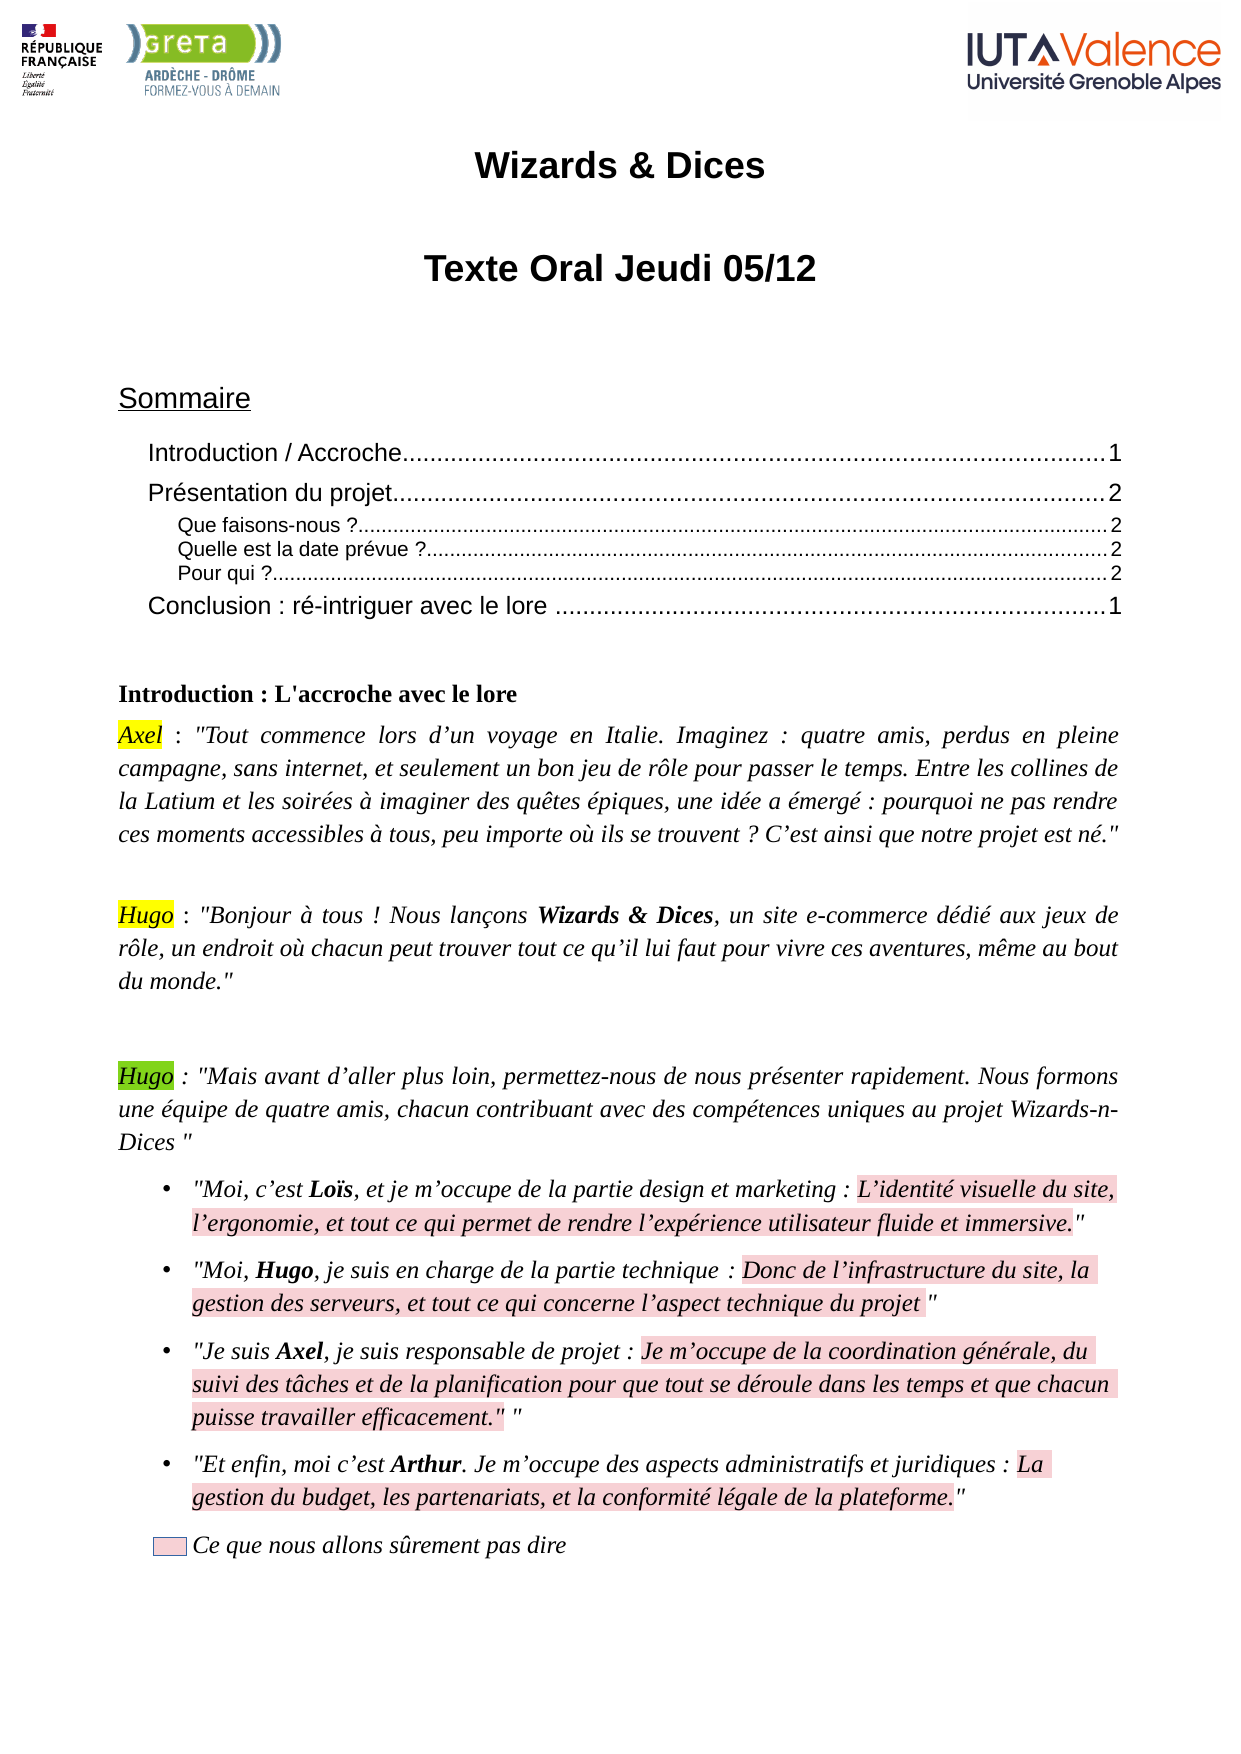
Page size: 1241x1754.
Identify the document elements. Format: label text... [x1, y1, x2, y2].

text Présentation du projet 2 [148, 478, 1122, 507]
text Pour qui ? 2 [177, 561, 1122, 585]
text Axel : "Tout commence lors d’un voyage en Italie. Imaginez : quatre amis, perdus en pleine campagne, sans internet, et seulement un bon jeu de rôle pour passer le temps. Entre les collines de la Latium et les soirées à imaginer des quêtes épiques, une idée a émergé : pourquoi ne pas rendre ces moments accessibles à tous, peu importe où ils se trouvent ? C’est ainsi que notre projet est né." [118, 720, 1122, 848]
list "Moi, c’est Loïs, et je m’occupe de la partie design et marketing : L’identité visuelle du site, l’ergonomie, et tout ce qui permet de rendre l’expérience utilisateur fluide et immersive." [162, 1174, 1122, 1236]
text Hugo : "Bonjour à tous ! Nous lançons Wizards & Dices, un site e-commerce dédié aux jeux de rôle, un endroit où chacun peut trouver tout ce qu’il lui faut pour vivre ces aventures, même au bout du monde." [118, 867, 1122, 994]
subtitle Introduction : L'accroche avec le lore [118, 679, 1122, 707]
text Quelle est la date prévue ? 2 [177, 537, 1122, 561]
list "Moi, Hugo, je suis en charge de la partie technique : Donc de l’infrastructure du site, la gestion des serveurs, et tout ce qui concerne l’aspect technique du projet " [162, 1255, 1122, 1317]
text Texte Oral Jeudi 05/12 [118, 246, 1122, 289]
list "Et enfin, moi c’est Arthur. Je m’occupe des aspects administratifs et juridiques : La gestion du budget, les partenariats, et la conformité légale de la plateforme." [162, 1449, 1122, 1511]
text Introduction / Accroche 1 [148, 438, 1122, 467]
text Ce que nous allons sûrement pas dire [118, 1530, 1122, 1559]
title Wizards & Dices [118, 143, 1122, 186]
subtitle Sommaire [118, 381, 1122, 414]
picture [967, 2, 1221, 121]
text Hugo : "Mais avant d’aller plus loin, permettez-nous de nous présenter rapidement. Nous formons une équipe de quatre amis, chacun contribuant avec des compétences uniques au projet Wizards-n-Dices " [118, 1061, 1122, 1156]
text Que faisons-nous ? 2 [177, 513, 1122, 537]
picture [21, 2, 282, 117]
text Conclusion : ré-intriguer avec le lore 1 [148, 591, 1122, 620]
list "Je suis Axel, je suis responsable de projet : Je m’occupe de la coordination générale, du suivi des tâches et de la planification pour que tout se déroule dans les temps et que chacun puisse travailler efficacement." " [162, 1336, 1122, 1431]
